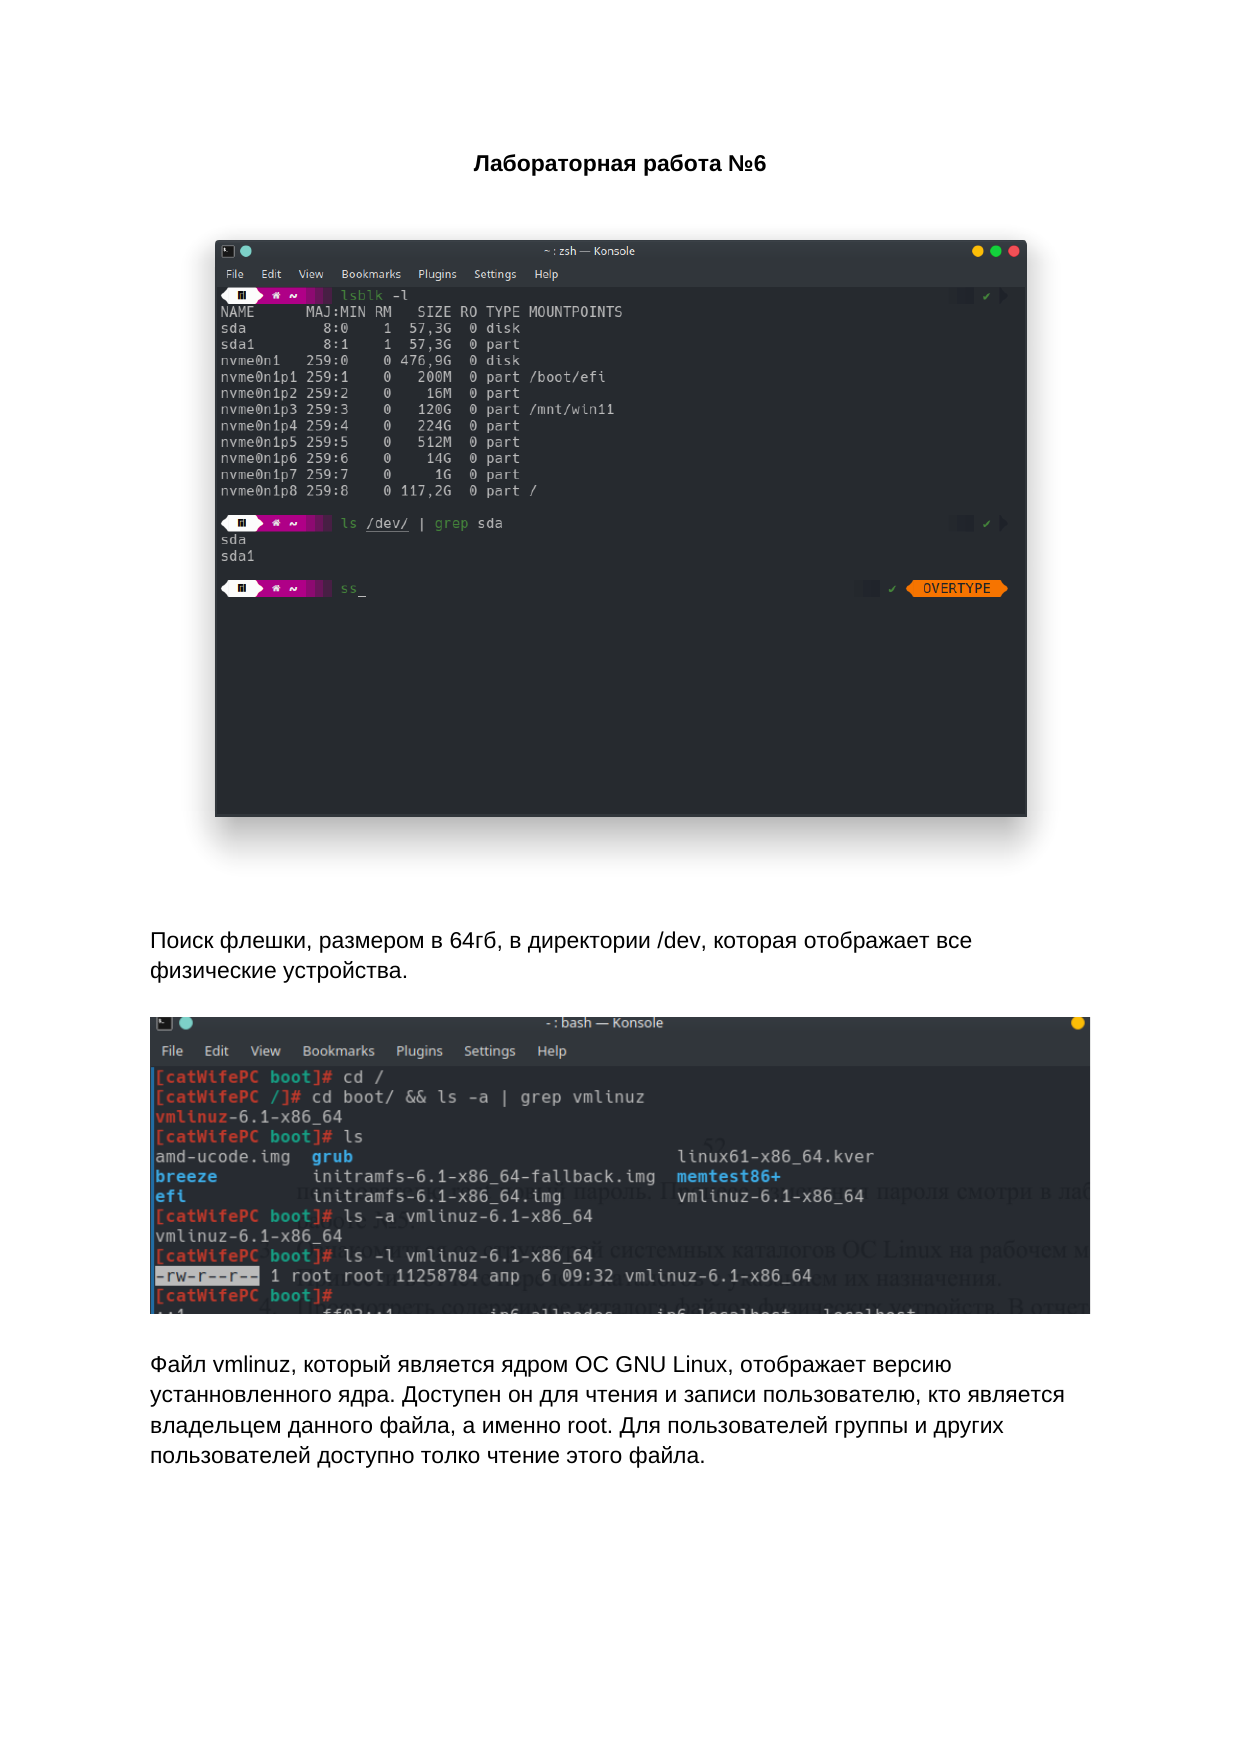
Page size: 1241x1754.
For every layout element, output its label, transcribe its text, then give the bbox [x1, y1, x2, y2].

text Лабораторная работа №6 [150, 150, 1090, 176]
picture [150, 1017, 1091, 1314]
picture [150, 210, 1091, 889]
text Файл vmlinuz, который является ядром ОС GNU Linux, отображает версию устанновленного ядра. Доступен он для чтения и записи пользователю, кто является владельцем данного файла, а именно root. Для пользователей группы и других пользователей доступно толко чтение этого файла. [150, 1351, 1090, 1468]
text Поиск флешки, размером в 64гб, в директории /dev, которая отображает все физические устройства. [150, 927, 1090, 983]
